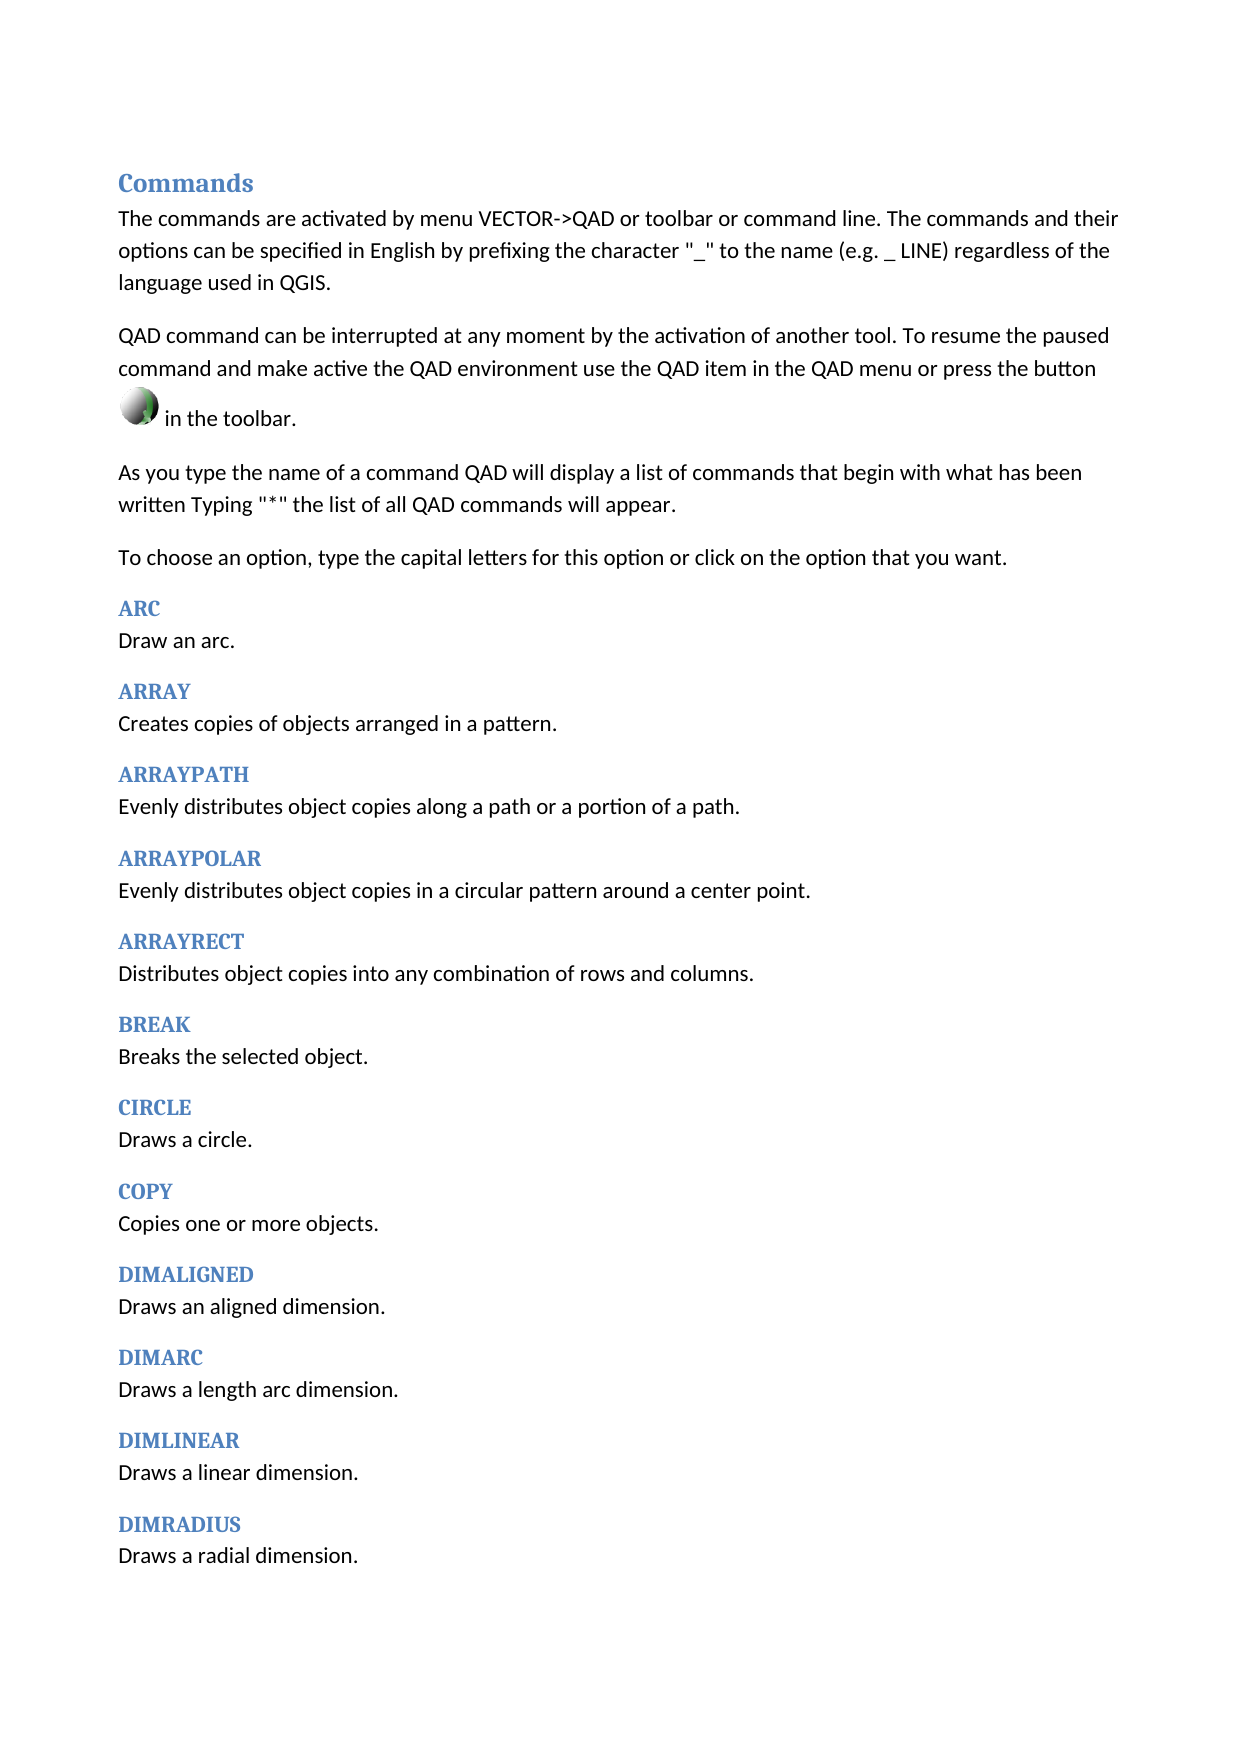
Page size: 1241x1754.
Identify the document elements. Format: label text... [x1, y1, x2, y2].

text Draws an aligned dimension. [118, 1292, 1122, 1320]
text To choose an option, type the capital letters for this option or click on the option that you want. [118, 543, 1122, 571]
subtitle ARRAYPATH [118, 762, 1122, 789]
text Evenly distributes object copies in a circular pattern around a center point. [118, 876, 1122, 904]
subtitle ARRAY [118, 679, 1122, 705]
subtitle COPY [118, 1178, 1122, 1205]
text Draws a radial dimension. [118, 1542, 1122, 1569]
subtitle DIMLINEAR [118, 1428, 1122, 1454]
text Breaks the selected object. [118, 1042, 1122, 1070]
text Distributes object copies into any combination of rows and columns. [118, 959, 1122, 987]
text QAD command can be interrupted at any moment by the activation of another tool. To resume the paused command and make active the QAD environment use the QAD item in the QAD menu or press the button in the toolbar. [118, 322, 1122, 433]
text Draws a linear dimension. [118, 1458, 1122, 1486]
subtitle DIMRADIUS [118, 1511, 1122, 1538]
subtitle DIMALIGNED [118, 1262, 1122, 1288]
text As you type the name of a command QAD will display a list of commands that begin with what has been written Typing "*" the list of all QAD commands will appear. [118, 458, 1122, 518]
subtitle CIRCLE [118, 1095, 1122, 1122]
subtitle ARRAYPOLAR [118, 846, 1122, 872]
picture [118, 386, 159, 427]
text Copies one or more objects. [118, 1209, 1122, 1237]
text Draws a circle. [118, 1125, 1122, 1153]
subtitle DIMARC [118, 1345, 1122, 1371]
subtitle BREAK [118, 1012, 1122, 1038]
text Draws a length arc dimension. [118, 1375, 1122, 1403]
text Draw an arc. [118, 626, 1122, 654]
text The commands are activated by menu VECTOR->QAD or toolbar or command line. The commands and their options can be specified in English by prefixing the character "_" to the name (e.g. _ LINE) regardless of the language used in QGIS. [118, 204, 1122, 297]
subtitle ARC [118, 596, 1122, 622]
subtitle Commands [118, 168, 1122, 199]
text Creates copies of objects arranged in a pattern. [118, 709, 1122, 737]
subtitle ARRAYRECT [118, 929, 1122, 955]
text Evenly distributes object copies along a path or a portion of a path. [118, 792, 1122, 821]
